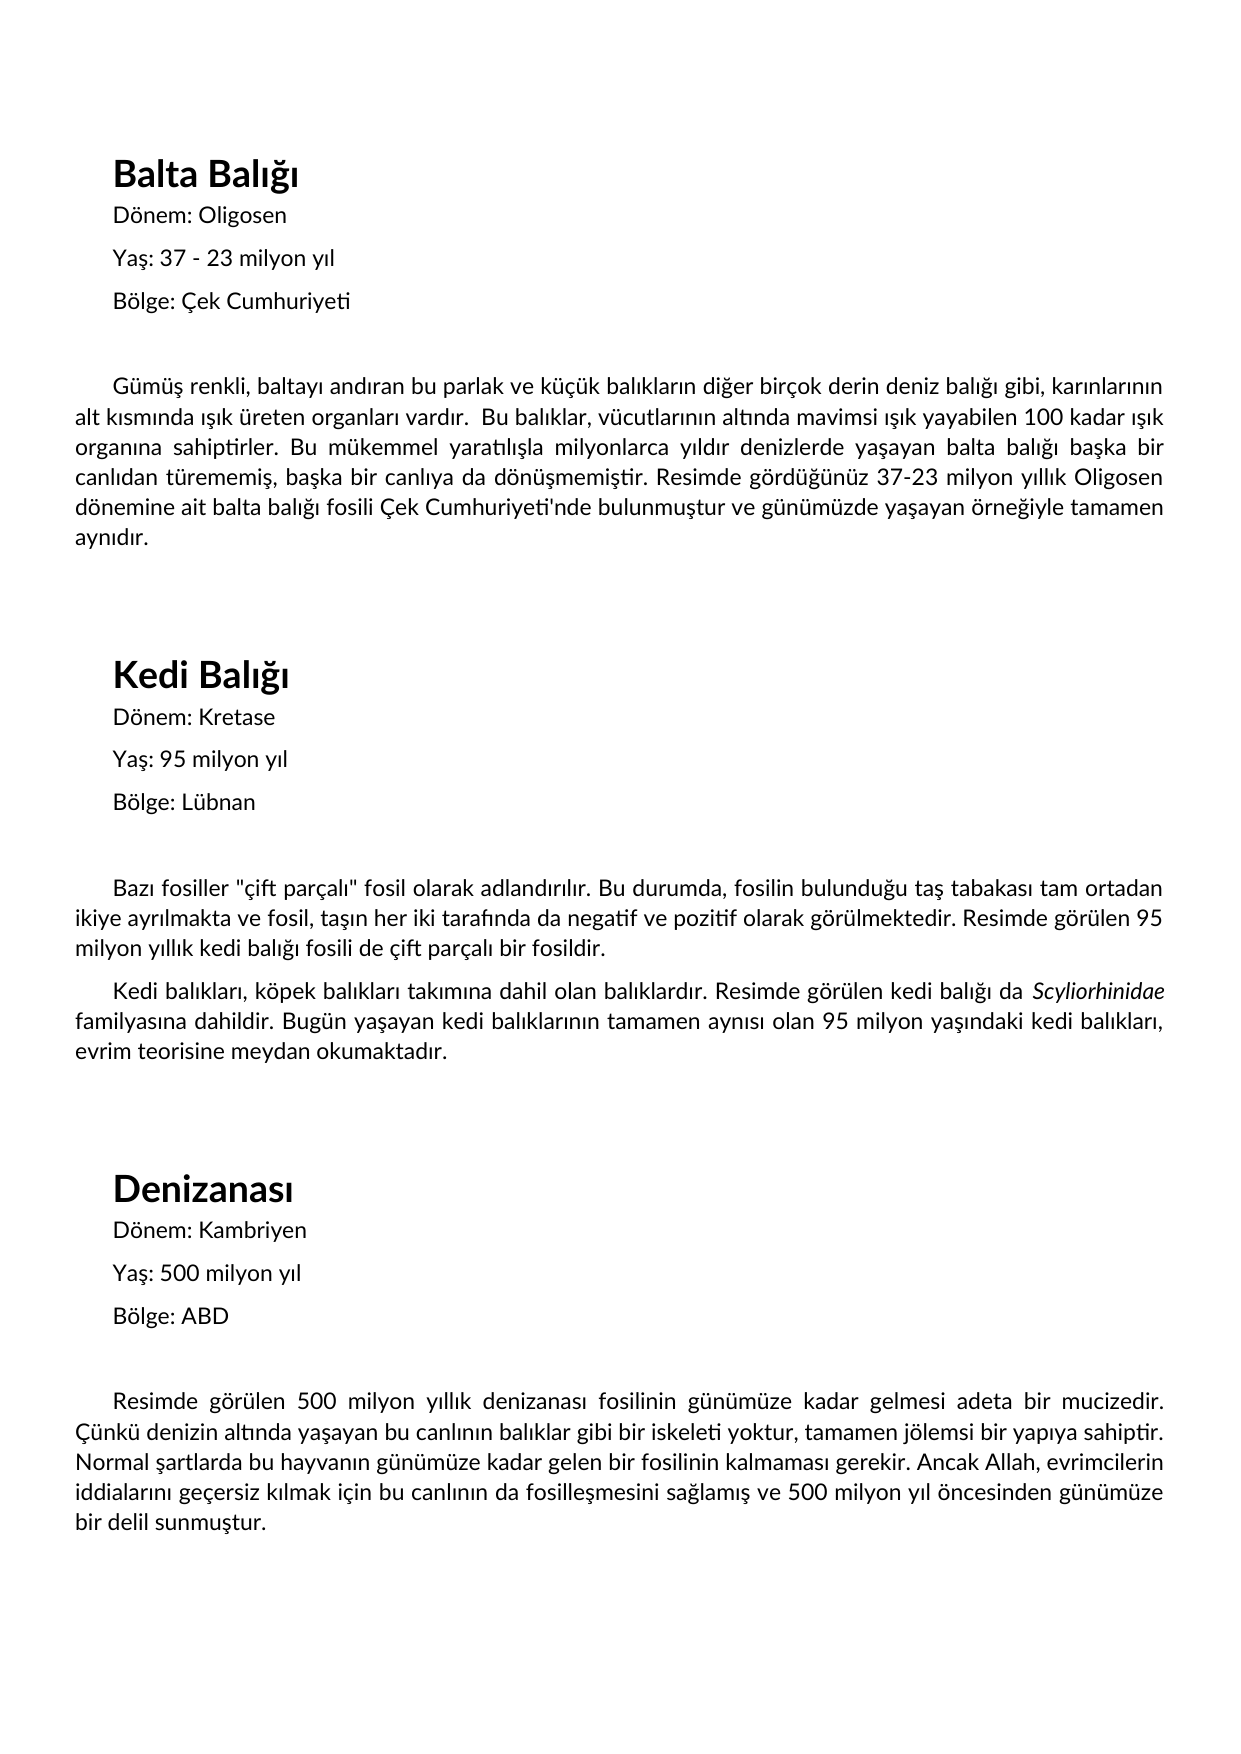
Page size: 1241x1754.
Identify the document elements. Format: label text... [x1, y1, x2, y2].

text Gümüş renkli, baltayı andıran bu parlak ve küçük balıkların diğer birçok derin deniz balığı gibi, karınlarının alt kısmında ışık üreten organları vardır. Bu balıklar, vücutlarının altında mavimsi ışık yayabilen 100 kadar ışık organına sahiptirler. Bu mükemmel yaratılışla milyonlarca yıldır denizlerde yaşayan balta balığı başka bir canlıdan türememiş, başka bir canlıya da dönüşmemiştir. Resimde gördüğünüz 37-23 milyon yıllık Oligosen dönemine ait balta balığı fosili Çek Cumhuriyeti'nde bulunmuştur ve günümüzde yaşayan örneğiyle tamamen aynıdır. [75, 372, 1165, 551]
text Yaş: 500 milyon yıl [75, 1259, 1165, 1286]
subtitle Balta Balığı [112, 150, 1165, 195]
text Bölge: Lübnan [75, 788, 1165, 815]
subtitle Kedi Balığı [112, 651, 1165, 696]
text Bazı fosiller "çift parçalı" fosil olarak adlandırılır. Bu durumda, fosilin bulunduğu taş tabakası tam ortadan ikiye ayrılmakta ve fosil, taşın her iki tarafında da negatif ve pozitif olarak görülmektedir. Resimde görülen 95 milyon yıllık kedi balığı fosili de çift parçalı bir fosildir. [75, 873, 1165, 961]
text Bölge: Çek Cumhuriyeti [75, 287, 1165, 314]
text Bölge: ABD [75, 1302, 1165, 1329]
text Yaş: 37 - 23 milyon yıl [75, 244, 1165, 271]
subtitle Denizanası [112, 1165, 1165, 1210]
text Yaş: 95 milyon yıl [75, 745, 1165, 773]
text Dönem: Kambriyen [75, 1216, 1165, 1244]
text Dönem: Kretase [75, 702, 1165, 730]
text Kedi balıkları, köpek balıkları takımına dahil olan balıklardır. Resimde görülen kedi balığı da Scyliorhinidae familyasına dahildir. Bugün yaşayan kedi balıklarının tamamen aynısı olan 95 milyon yaşındaki kedi balıkları, evrim teorisine meydan okumaktadır. [75, 976, 1165, 1064]
text Dönem: Oligosen [75, 201, 1165, 229]
text Resimde görülen 500 milyon yıllık denizanası fosilinin günümüze kadar gelmesi adeta bir mucizedir. Çünkü denizin altında yaşayan bu canlının balıklar gibi bir iskeleti yoktur, tamamen jölemsi bir yapıya sahiptir. Normal şartlarda bu hayvanın günümüze kadar gelen bir fosilinin kalmaması gerekir. Ancak Allah, evrimcilerin iddialarını geçersiz kılmak için bu canlının da fosilleşmesini sağlamış ve 500 milyon yıl öncesinden günümüze bir delil sunmuştur. [75, 1387, 1165, 1535]
